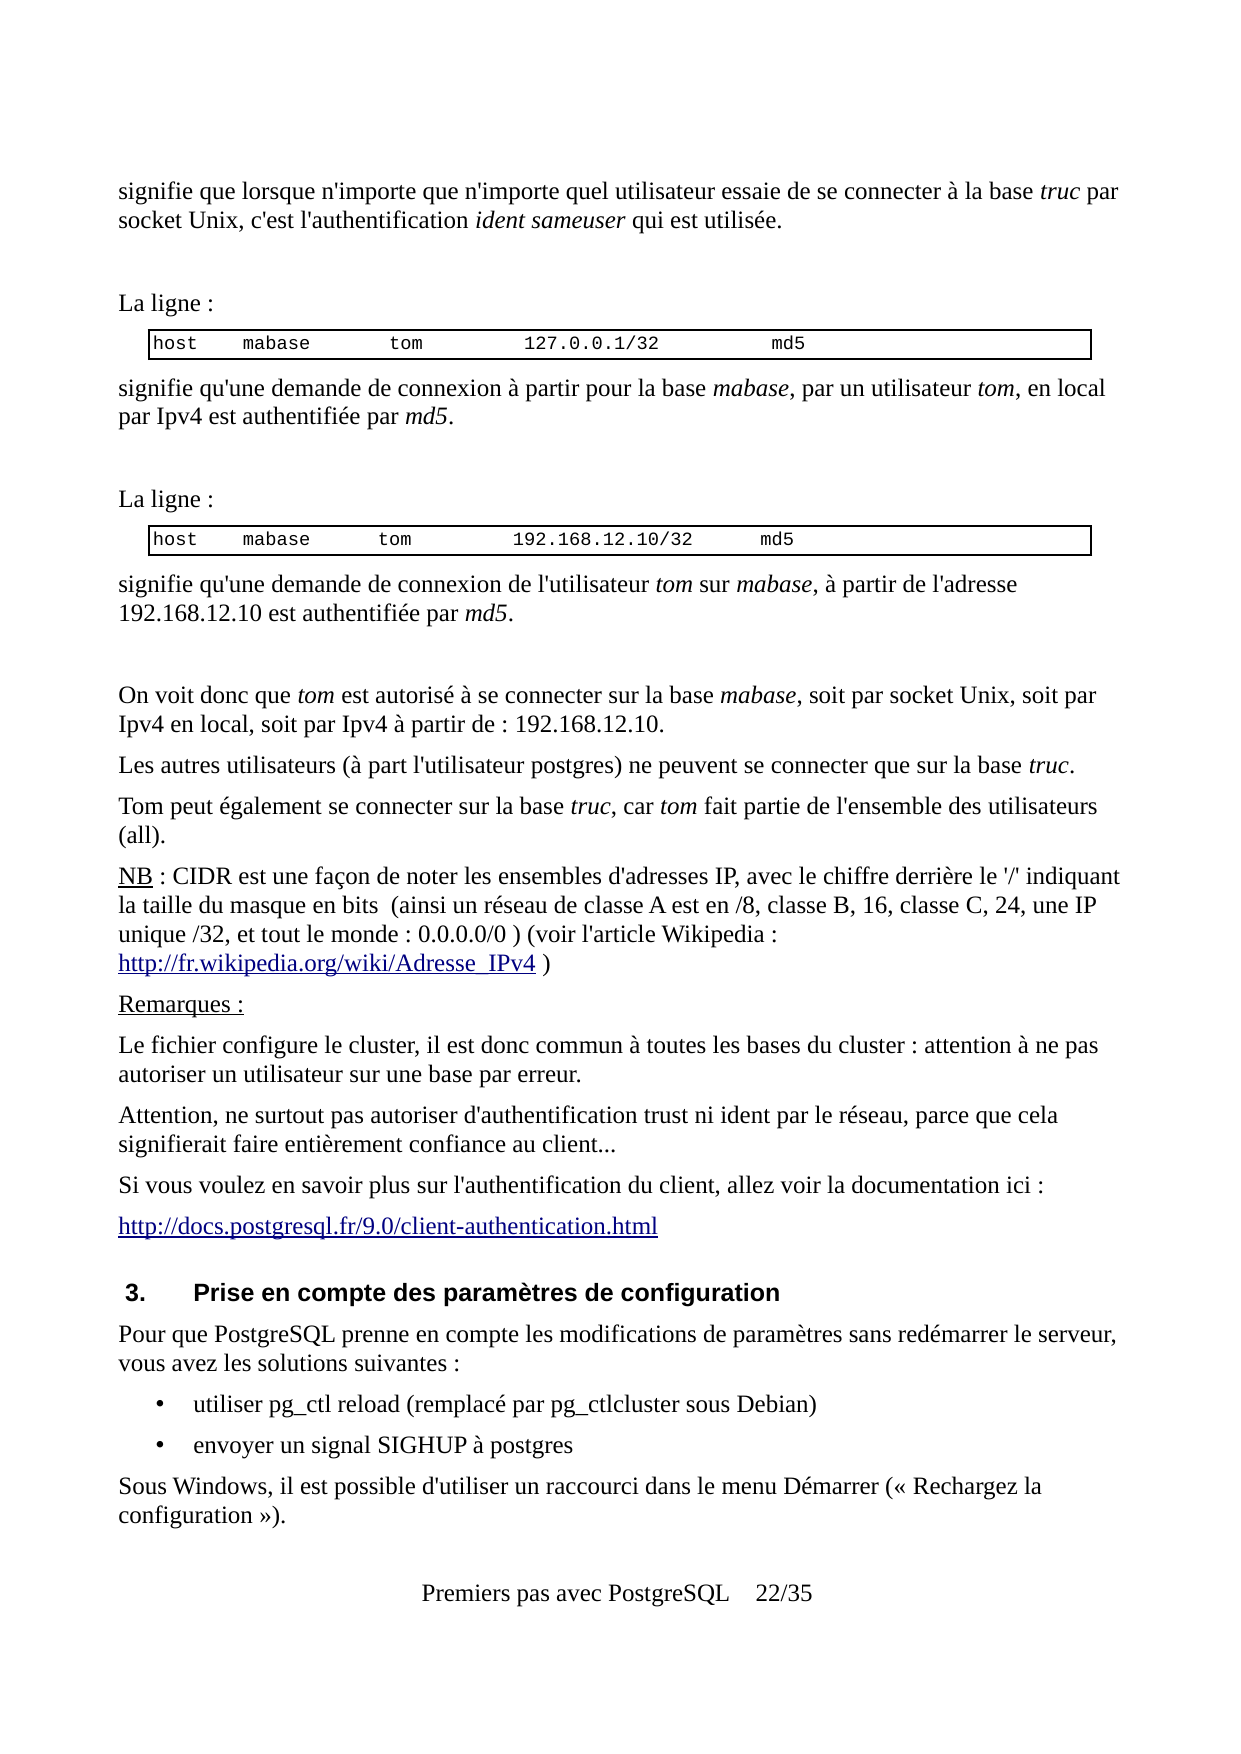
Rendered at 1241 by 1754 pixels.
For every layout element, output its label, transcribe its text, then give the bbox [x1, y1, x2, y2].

text signifie qu'une demande de connexion de l'utilisateur tom sur mabase, à partir de l'adresse 192.168.12.10 est authentifiée par md5. [118, 569, 1122, 626]
text host mabase tom 127.0.0.1/32 md5 [150, 331, 1090, 358]
text Si vous voulez en savoir plus sur l'authentification du client, allez voir la documentation ici : [118, 1170, 1122, 1199]
text http://docs.postgresql.fr/9.0/client-authentication.html [118, 1211, 1122, 1240]
text Sous Windows, il est possible d'utiliser un raccourci dans le menu Démarrer (« Rechargez la configuration »). [118, 1471, 1122, 1529]
text Attention, ne surtout pas autoriser d'authentification trust ni ident par le réseau, parce que cela signifierait faire entièrement confiance au client... [118, 1100, 1122, 1158]
text Pour que PostgreSQL prenne en compte les modifications de paramètres sans redémarrer le serveur, vous avez les solutions suivantes : [118, 1319, 1122, 1376]
text Les autres utilisateurs (à part l'utilisateur postgres) ne peuvent se connecter que sur la base truc. [118, 750, 1122, 779]
text signifie que lorsque n'importe que n'importe quel utilisateur essaie de se connecter à la base truc par socket Unix, c'est l'authentification ident sameuser qui est utilisée. [118, 176, 1122, 234]
subtitle Prise en compte des paramètres de configuration [118, 1278, 1122, 1306]
list utiliser pg_ctl reload (remplacé par pg_ctlcluster sous Debian) [156, 1389, 1122, 1418]
text Tom peut également se connecter sur la base truc, car tom fait partie de l'ensemble des utilisateurs (all). [118, 791, 1122, 849]
text Remarques : [118, 989, 1122, 1018]
text On voit donc que tom est autorisé à se connecter sur la base mabase, soit par socket Unix, soit par Ipv4 en local, soit par Ipv4 à partir de : 192.168.12.10. [118, 680, 1122, 738]
list envoyer un signal SIGHUP à postgres [156, 1430, 1122, 1459]
text NB : CIDR est une façon de noter les ensembles d'adresses IP, avec le chiffre derrière le '/' indiquant la taille du masque en bits (ainsi un réseau de classe A est en /8, classe B, 16, classe C, 24, une IP unique /32, et tout le monde : 0.0.0.0/0 ) (voir l'article Wikipedia : http://fr.wikipedia.org/wiki/Adresse_IPv4 ) [118, 861, 1122, 976]
text host mabase tom 192.168.12.10/32 md5 [150, 527, 1090, 554]
text signifie qu'une demande de connexion à partir pour la base mabase, par un utilisateur tom, en local par Ipv4 est authentifiée par md5. [118, 373, 1122, 430]
text Le fichier configure le cluster, il est donc commun à toutes les bases du cluster : attention à ne pas autoriser un utilisateur sur une base par erreur. [118, 1030, 1122, 1088]
text La ligne : [118, 288, 1122, 316]
text La ligne : [118, 484, 1122, 513]
